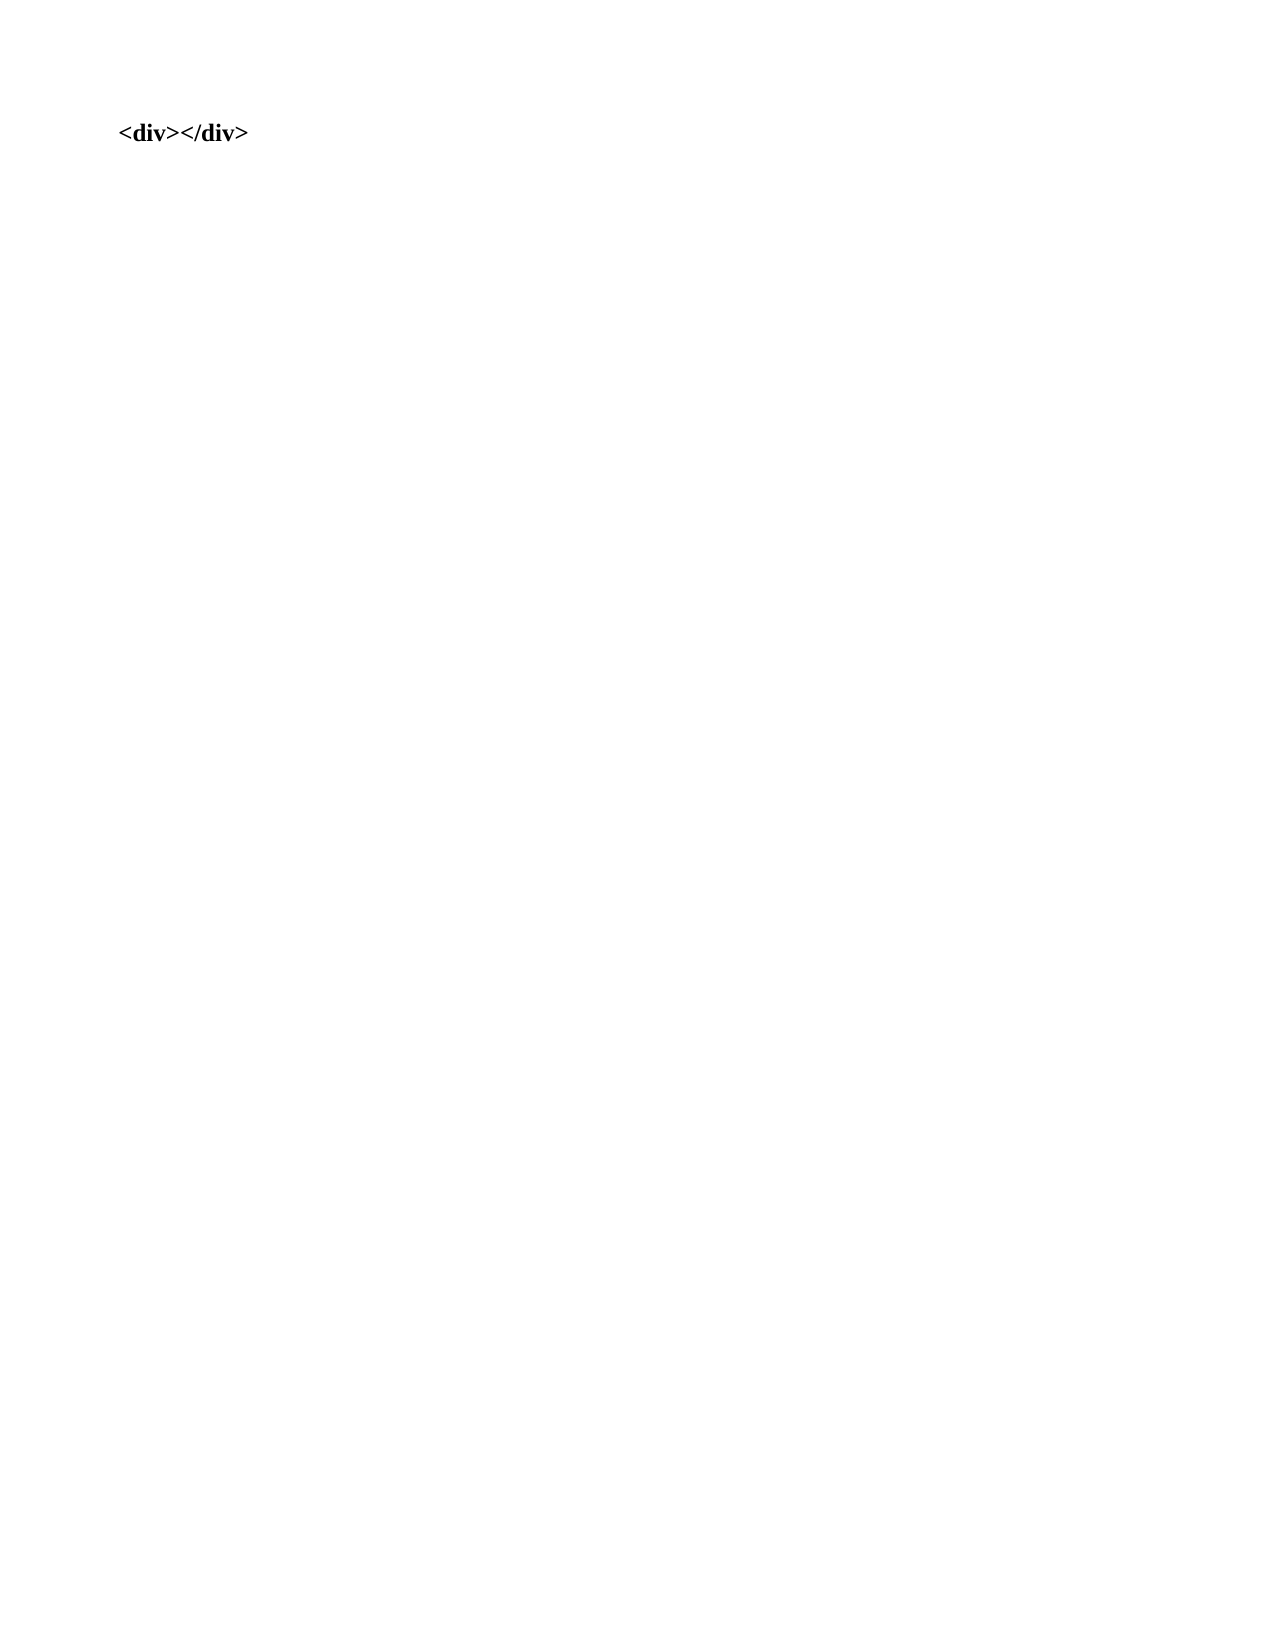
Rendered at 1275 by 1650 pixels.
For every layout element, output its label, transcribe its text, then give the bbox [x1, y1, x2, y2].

text <div></div> [118, 118, 1157, 147]
